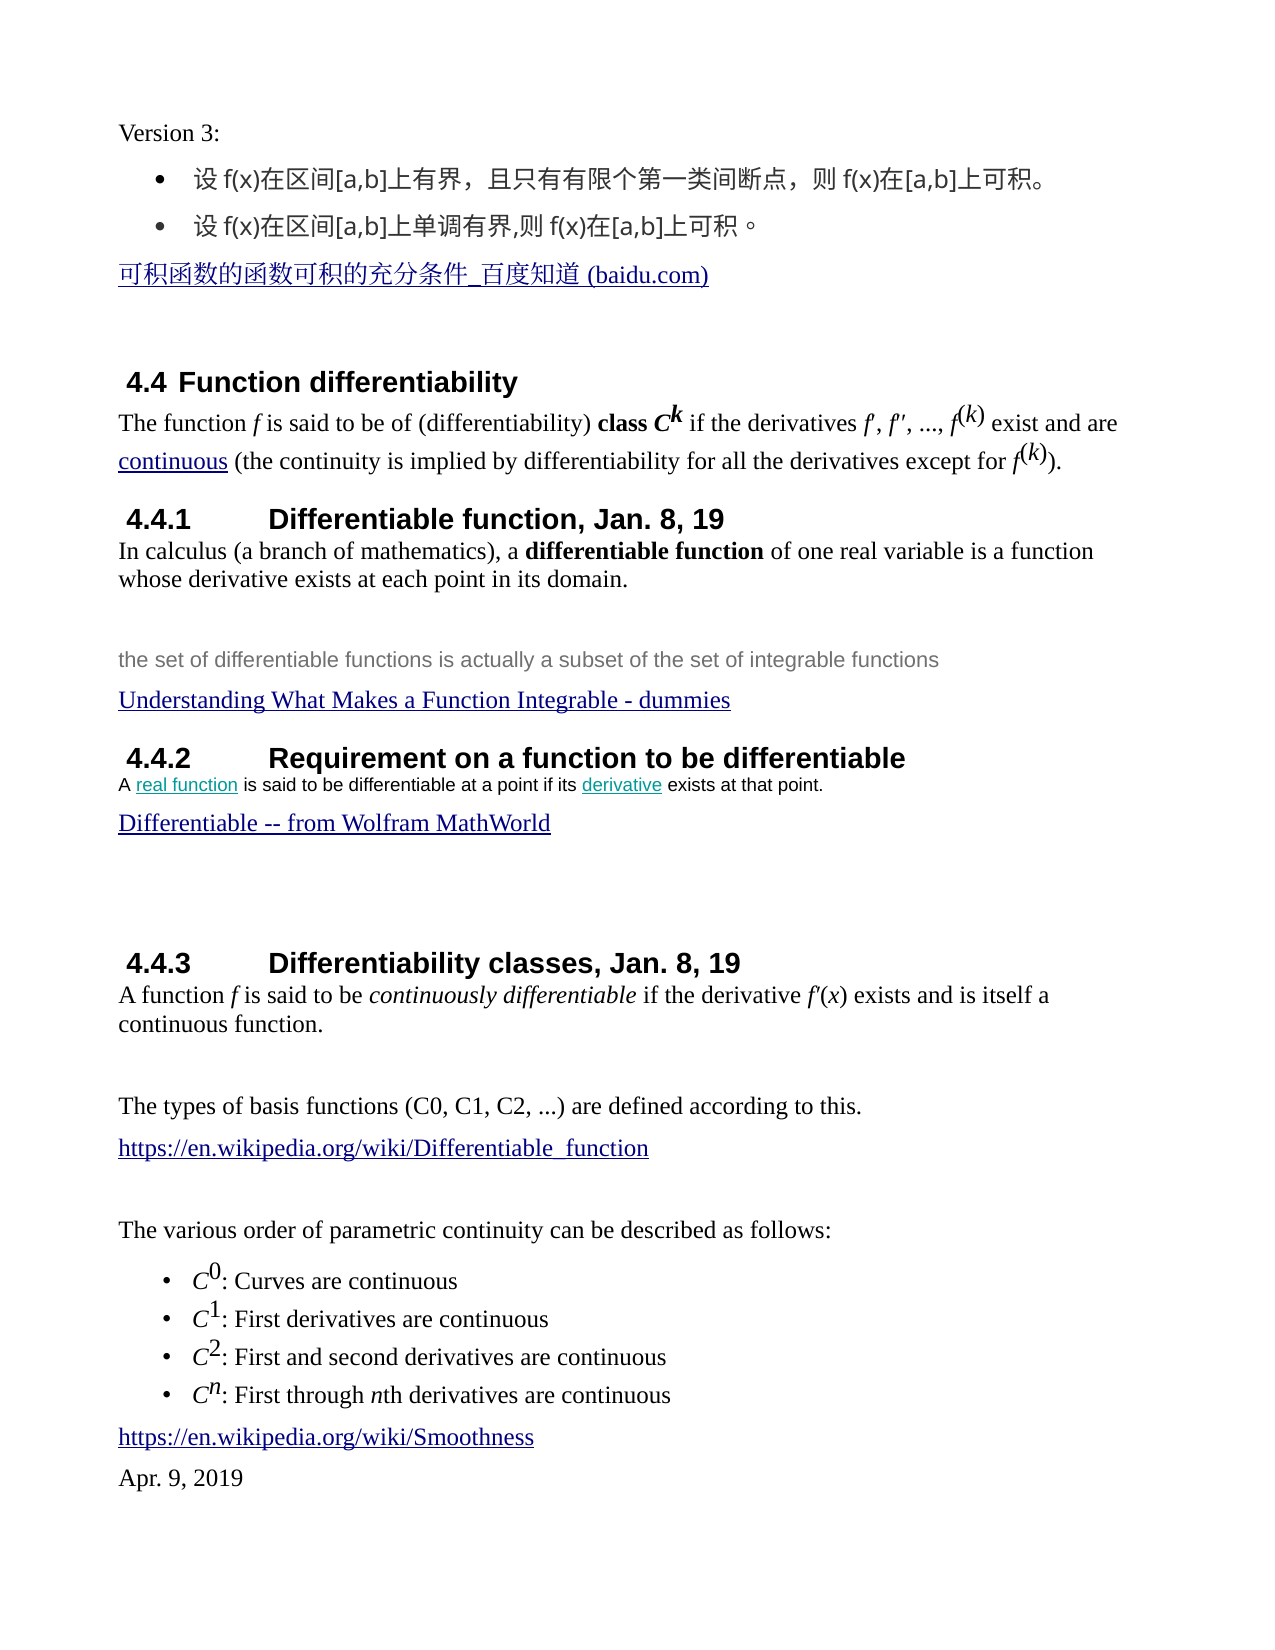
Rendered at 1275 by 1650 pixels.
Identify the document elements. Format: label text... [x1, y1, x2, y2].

subtitle Function differentiability [118, 365, 1157, 399]
text The various order of parametric continuity can be described as follows: [118, 1215, 1157, 1244]
text Understanding What Makes a Function Integrable - dummies [118, 685, 1157, 713]
text Differentiable -- from Wolfram MathWorld [118, 808, 1157, 837]
text The types of basis functions (C0, C1, C2, ...) are defined according to this. [118, 1091, 1157, 1120]
subtitle Requirement on a function to be differentiable [118, 741, 1157, 774]
list 设f(x)在区间[a,b]上单调有界,则f(x)在[a,b]上可积。 [156, 208, 1157, 242]
text A real function is said to be differentiable at a point if its derivative exists at that point. [118, 774, 1157, 796]
text https://en.wikipedia.org/wiki/Smoothness [118, 1422, 1157, 1451]
text Apr. 9, 2019 [118, 1463, 1157, 1492]
text Version 3: [118, 118, 1157, 147]
subtitle Differentiable function, Jan. 8, 19 [118, 502, 1157, 536]
text https://en.wikipedia.org/wiki/Differentiable_function [118, 1133, 1157, 1161]
text In calculus (a branch of mathematics), a differentiable function of one real variable is a function whose derivative exists at each point in its domain. [118, 536, 1157, 593]
text A function f is said to be continuously differentiable if the derivative f′(x) exists and is itself a continuous function. [118, 980, 1157, 1038]
text 可积函数的函数可积的充分条件_百度知道 (baidu.com) [118, 255, 1157, 291]
text The function f is said to be of (differentiability) class Ck if the derivatives f′, f′′, ..., f(k) exist and are continuous (the continuity is implied by differentiability for all the derivatives except for f(k)). [118, 399, 1157, 475]
list C0: Curves are continuous [162, 1256, 1157, 1294]
list C1: First derivatives are continuous [162, 1294, 1157, 1333]
list Cn: First through nth derivatives are continuous [162, 1371, 1157, 1409]
subtitle Differentiability classes, Jan. 8, 19 [118, 947, 1157, 980]
list C2: First and second derivatives are continuous [162, 1333, 1157, 1371]
list 设f(x)在区间[a,b]上有界，且只有有限个第一类间断点，则f(x)在[a,b]上可积。 [156, 159, 1157, 196]
text the set of differentiable functions is actually a subset of the set of integrable functions [118, 647, 1157, 672]
